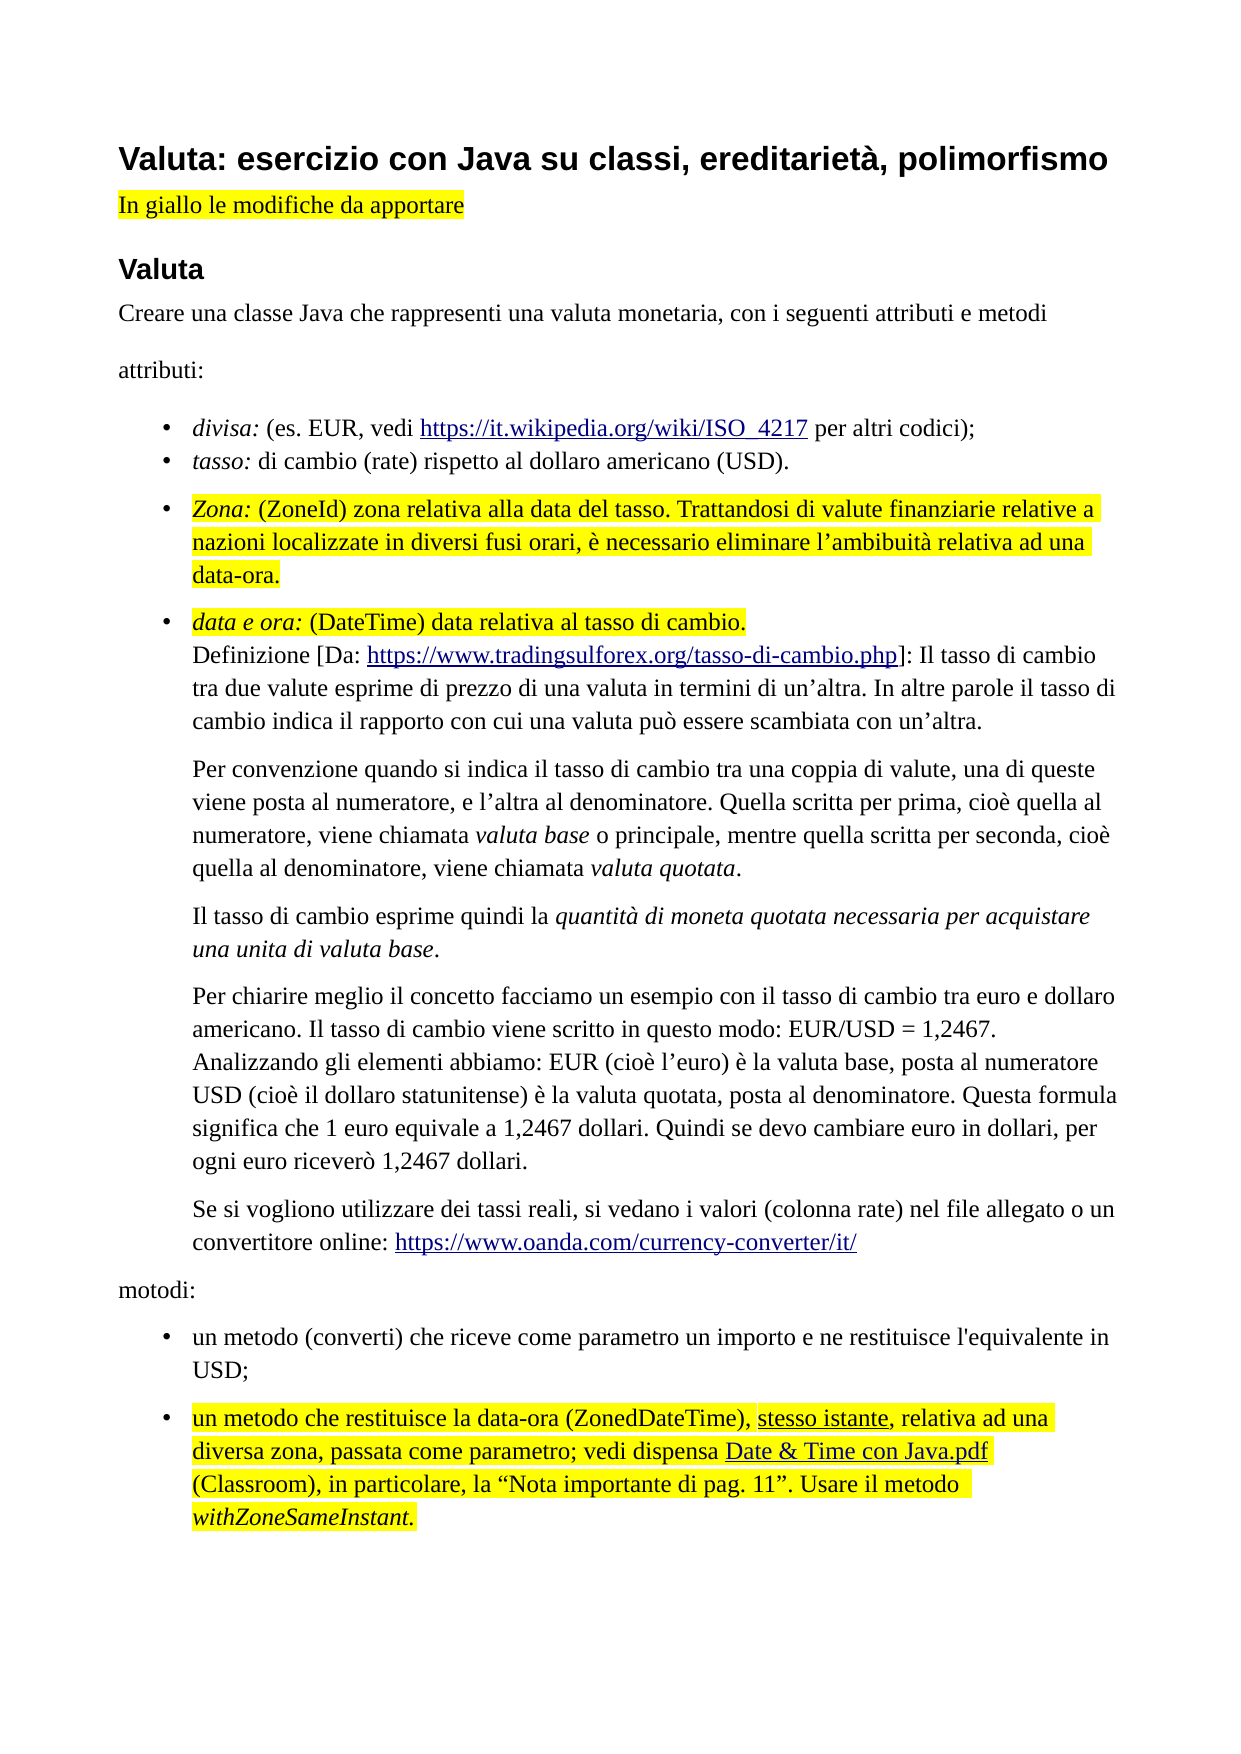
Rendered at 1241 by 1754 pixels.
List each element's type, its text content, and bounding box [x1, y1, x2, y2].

text Creare una classe Java che rappresenti una valuta monetaria, con i seguenti attributi e metodi attributi: [118, 298, 1122, 384]
list Zona: (ZoneId) zona relativa alla data del tasso. Trattandosi di valute finanziarie relative a nazioni localizzate in diversi fusi orari, è necessario eliminare l’ambibuità relativa ad una data-ora. [162, 494, 1122, 588]
text In giallo le modifiche da apportare [118, 190, 1122, 219]
list Per convenzione quando si indica il tasso di cambio tra una coppia di valute, una di queste viene posta al numeratore, e l’altra al denominatore. Quella scritta per prima, cioè quella al numeratore, viene chiamata valuta base o principale, mentre quella scritta per seconda, cioè quella al denominatore, viene chiamata valuta quotata. [162, 754, 1122, 882]
list Se si vogliono utilizzare dei tassi reali, si vedano i valori (colonna rate) nel file allegato o un convertitore online: https://www.oanda.com/currency-converter/it/ [162, 1194, 1122, 1256]
list divisa: (es. EUR, vedi https://it.wikipedia.org/wiki/ISO_4217 per altri codici); [162, 413, 1122, 442]
list un metodo che restituisce la data-ora (ZonedDateTime), stesso istante, relativa ad una diversa zona, passata come parametro; vedi dispensa Date & Time con Java.pdf (Classroom), in particolare, la “Nota importante di pag. 11”. Usare il metodo withZoneSameInstant. [162, 1403, 1122, 1531]
list un metodo (converti) che riceve come parametro un importo e ne restituisce l'equivalente in USD; [162, 1322, 1122, 1384]
text motodi: [118, 1275, 1122, 1303]
subtitle Valuta: esercizio con Java su classi, ereditarietà, polimorfismo [118, 139, 1122, 177]
list Il tasso di cambio esprime quindi la quantità di moneta quotata necessaria per acquistare una unita di valuta base. [162, 901, 1122, 962]
list Per chiarire meglio il concetto facciamo un esempio con il tasso di cambio tra euro e dollaro americano. Il tasso di cambio viene scritto in questo modo: EUR/USD = 1,2467. Analizzando gli elementi abbiamo: EUR (cioè l’euro) è la valuta base, posta al numeratore USD (cioè il dollaro statunitense) è la valuta quotata, posta al denominatore. Questa formula significa che 1 euro equivale a 1,2467 dollari. Quindi se devo cambiare euro in dollari, per ogni euro riceverò 1,2467 dollari. [162, 981, 1122, 1175]
list data e ora: (DateTime) data relativa al tasso di cambio. Definizione [Da: https://www.tradingsulforex.org/tasso-di-cambio.php]: Il tasso di cambio tra due valute esprime di prezzo di una valuta in termini di un’altra. In altre parole il tasso di cambio indica il rapporto con cui una valuta può essere scambiata con un’altra. [162, 607, 1122, 735]
list tasso: di cambio (rate) rispetto al dollaro americano (USD). [162, 446, 1122, 475]
subtitle Valuta [118, 252, 1122, 286]
